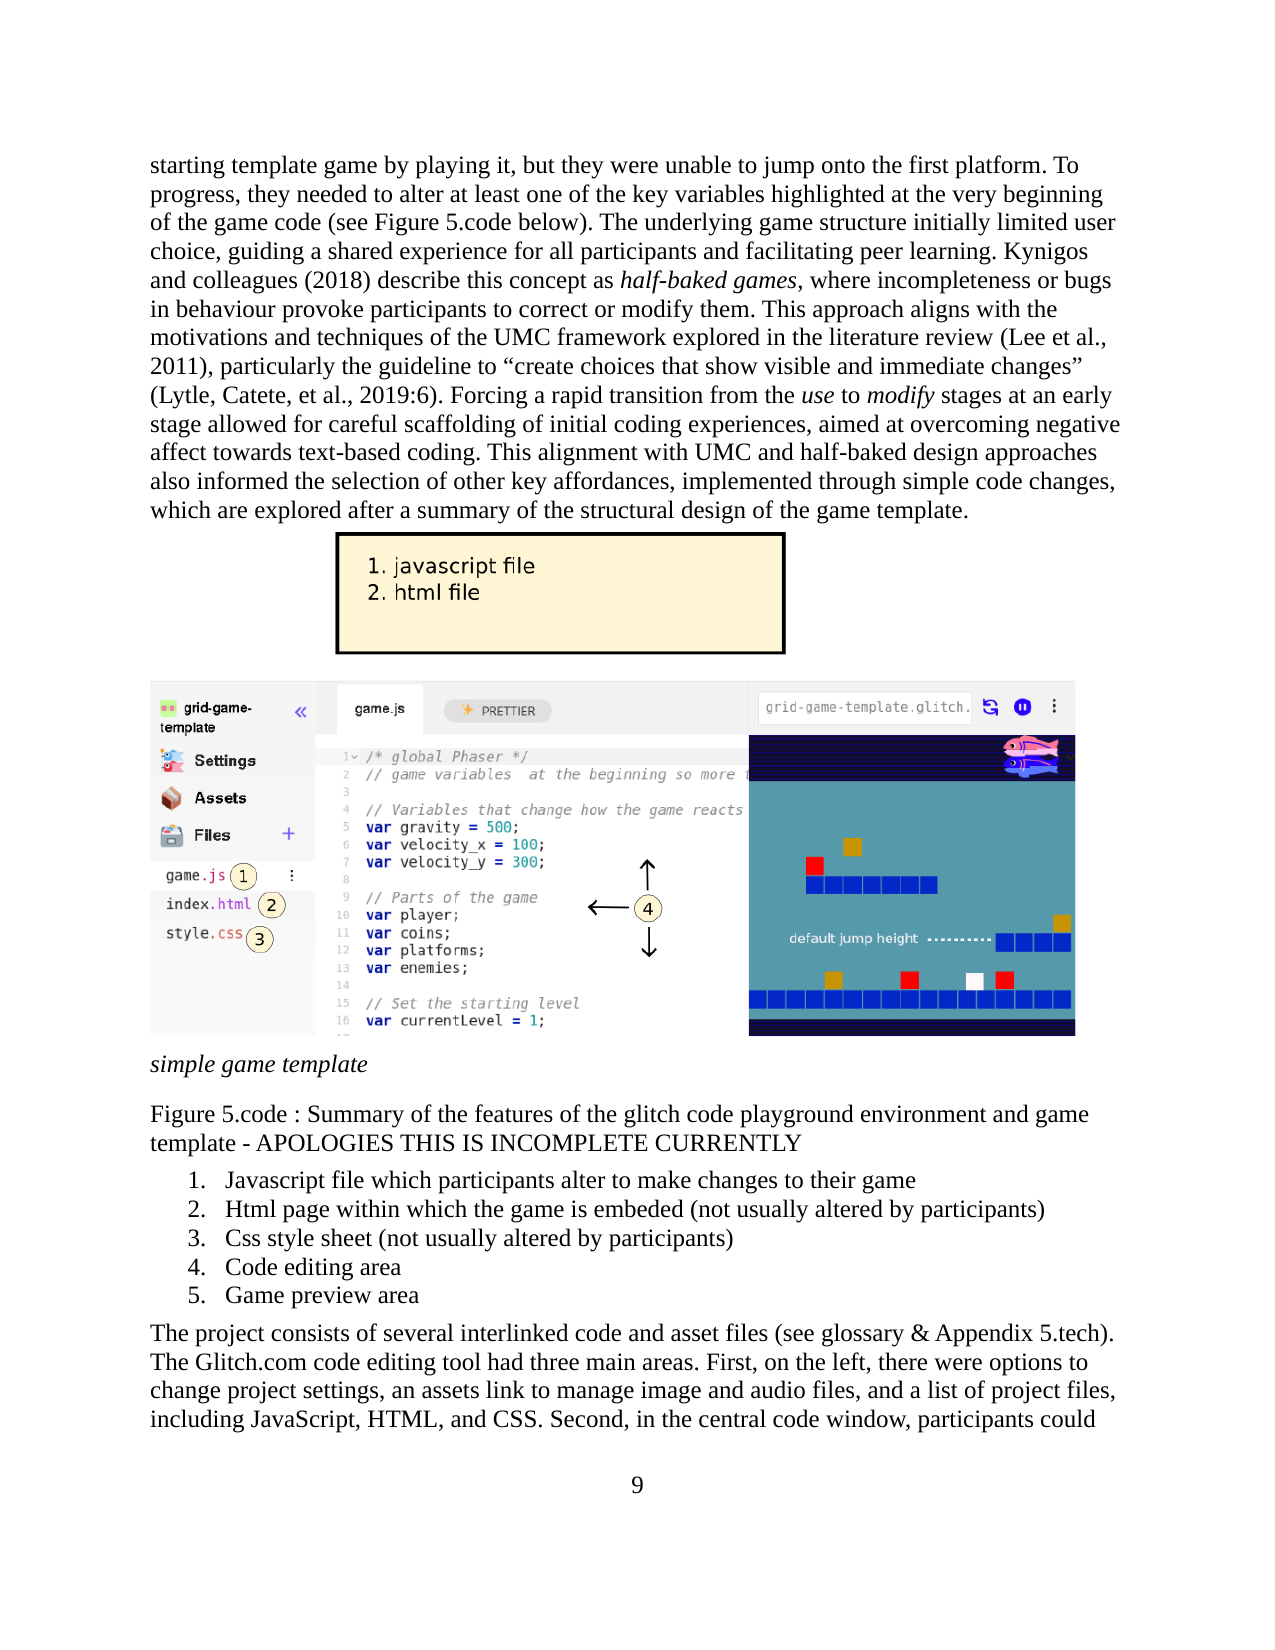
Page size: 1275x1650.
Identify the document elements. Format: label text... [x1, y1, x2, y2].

text simple game template [150, 1049, 1125, 1077]
list Html page within which the game is embeded (not usually altered by participants) [187, 1194, 1125, 1223]
picture [150, 532, 1077, 1037]
text Figure 5.code : Summary of the features of the glitch code playground environment and game template - APOLOGIES THIS IS INCOMPLETE CURRENTLY [150, 1099, 1125, 1156]
list Javascript file which participants alter to make changes to their game [187, 1165, 1125, 1194]
list Game preview area [187, 1280, 1125, 1309]
text The project consists of several interlinked code and asset files (see glossary & Appendix 5.tech). The Glitch.com code editing tool had three main areas. First, on the left, there were options to change project settings, an assets link to manage image and audio files, and a list of project files, including JavaScript, HTML, and CSS. Second, in the central code window, participants could [150, 1318, 1125, 1433]
text starting template game by playing it, but they were unable to jump onto the first platform. To progress, they needed to alter at least one of the key variables highlighted at the very beginning of the game code (see Figure 5.code below). The underlying game structure initially limited user choice, guiding a shared experience for all participants and facilitating peer learning. Kynigos and colleagues (2018) describe this concept as half-baked games, where incompleteness or bugs in behaviour provoke participants to correct or modify them. This approach aligns with the motivations and techniques of the UMC framework explored in the literature review (Lee et al., 2011), particularly the guideline to “create choices that show visible and immediate changes” (Lytle, Catete, et al., 2019:6). Forcing a rapid transition from the use to modify stages at an early stage allowed for careful scaffolding of initial coding experiences, aimed at overcoming negative affect towards text-based coding. This alignment with UMC and half-baked design approaches also informed the selection of other key affordances, implemented through simple code changes, which are explored after a summary of the structural design of the game template. [150, 150, 1125, 524]
list Css style sheet (not usually altered by participants) [187, 1223, 1125, 1252]
list Code editing area [187, 1252, 1125, 1280]
